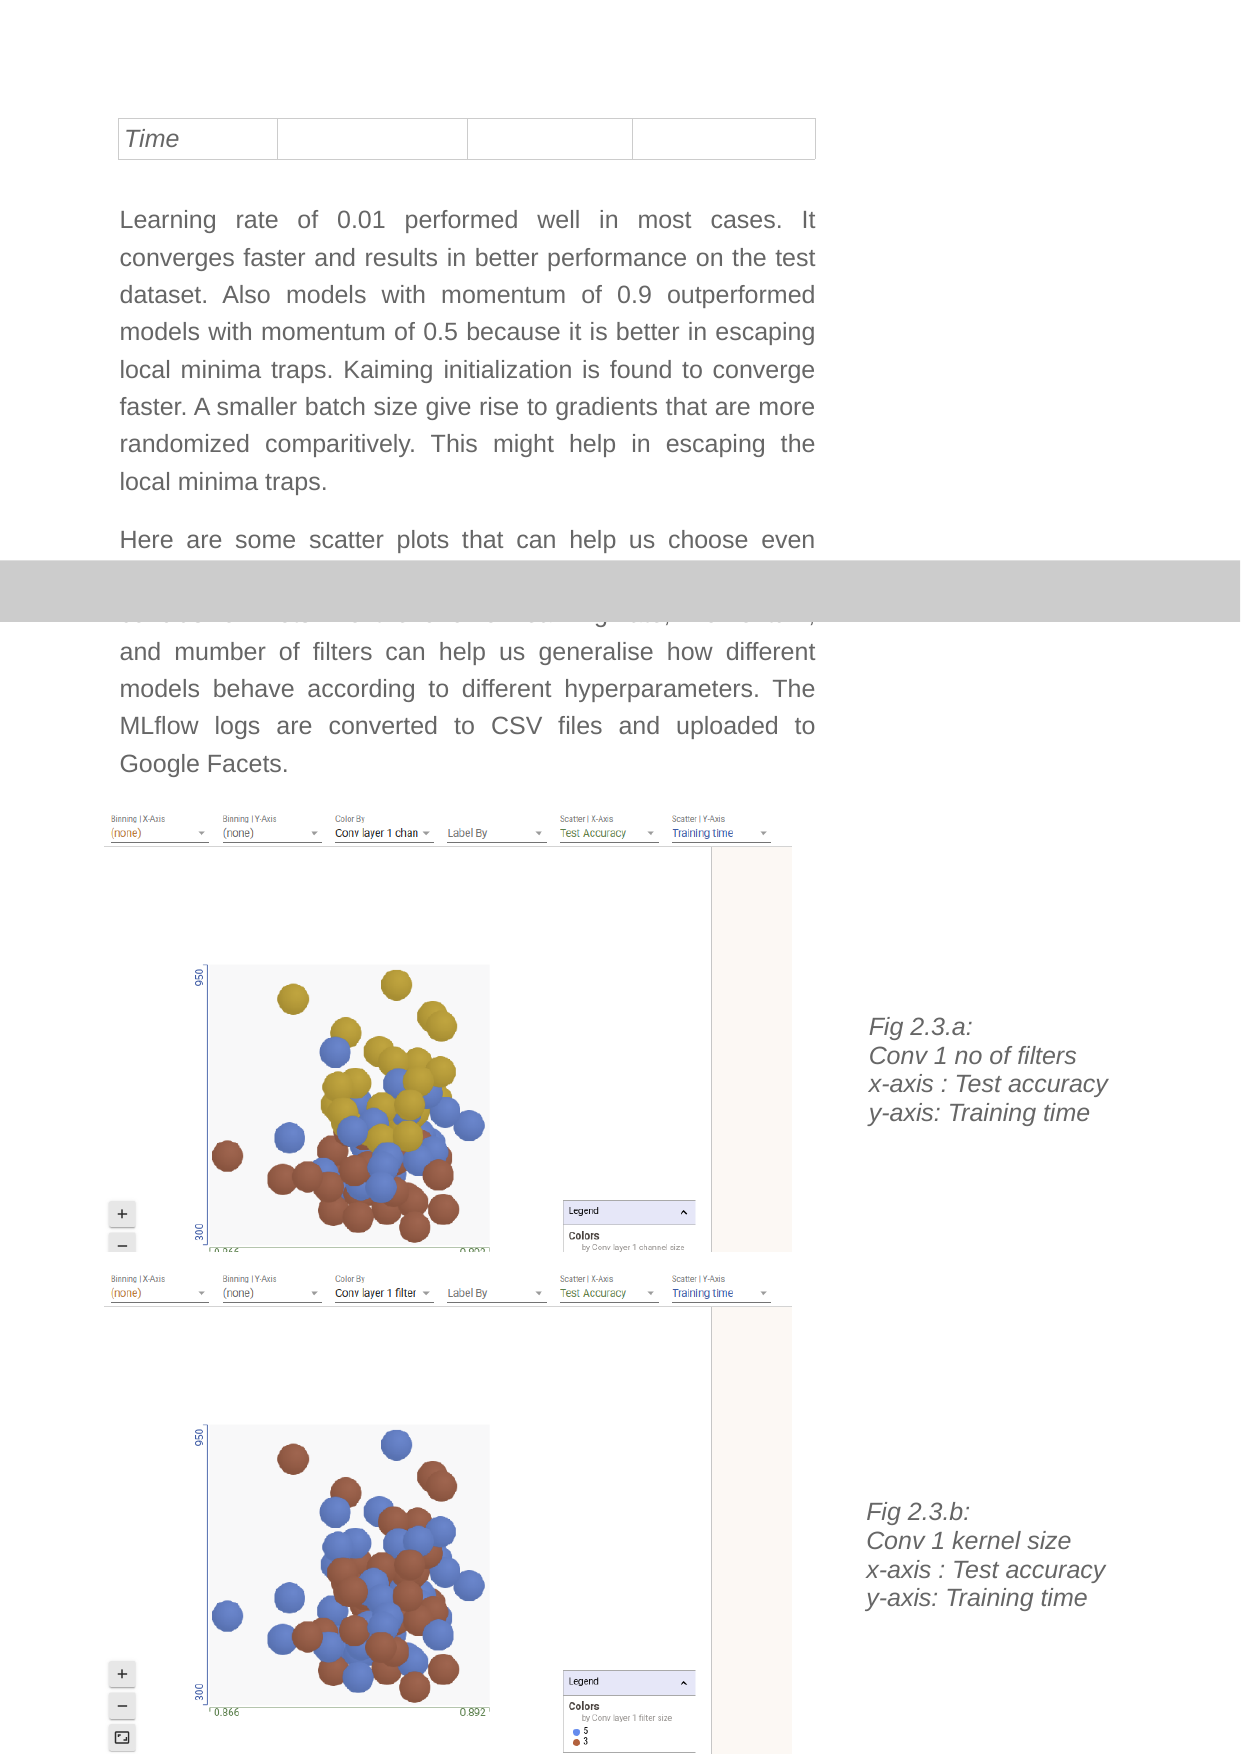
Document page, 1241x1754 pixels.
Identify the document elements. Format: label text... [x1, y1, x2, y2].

table_cell Time [119, 119, 277, 158]
table_cell [633, 119, 815, 158]
table_cell [468, 119, 632, 158]
picture [97, 791, 792, 1754]
table_cell [278, 119, 467, 158]
